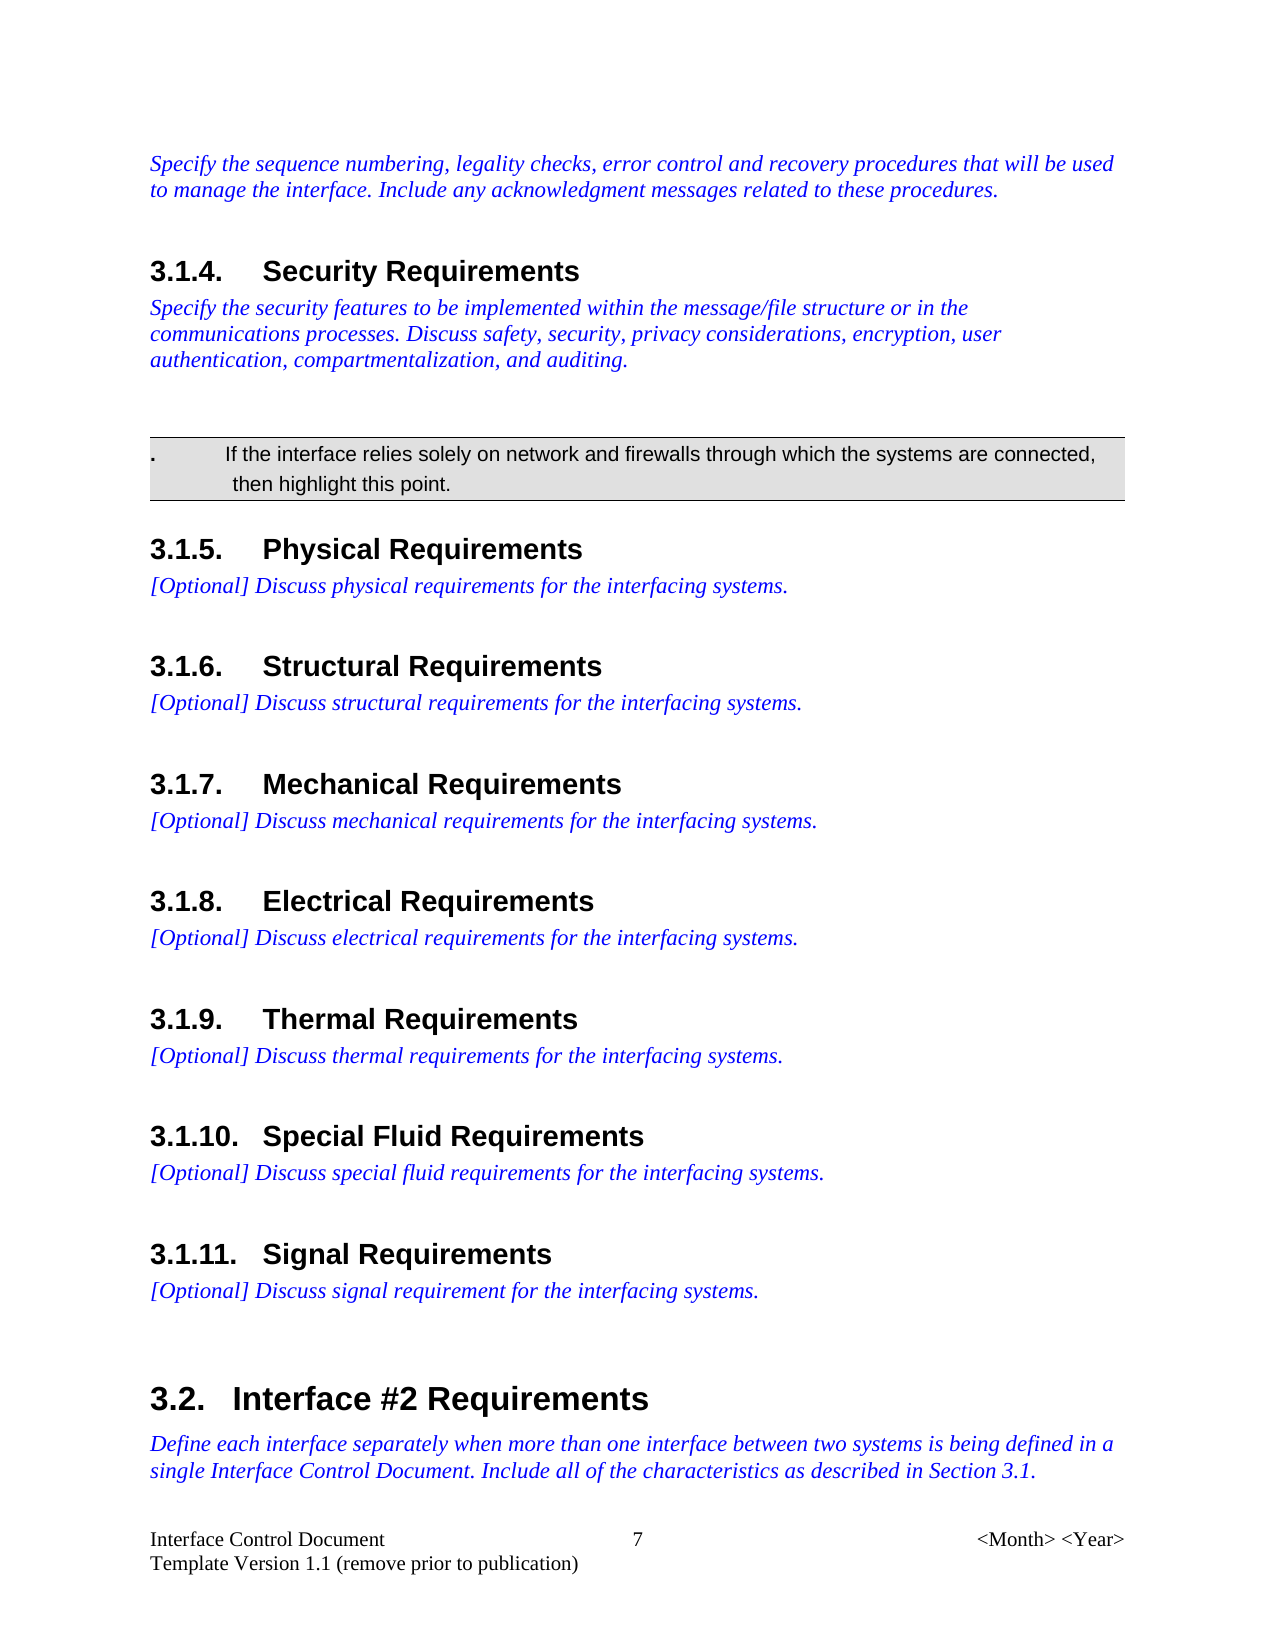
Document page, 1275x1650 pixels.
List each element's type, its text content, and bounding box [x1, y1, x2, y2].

subtitle Mechanical Requirements [150, 767, 1125, 801]
subtitle Signal Requirements [150, 1237, 1125, 1271]
subtitle Electrical Requirements [150, 884, 1125, 918]
subtitle Security Requirements [150, 254, 1125, 288]
text Define each interface separately when more than one interface between two systems is being defined in a single Interface Control Document. Include all of the characteristics as described in Section 3.1. [150, 1430, 1125, 1483]
text [Optional] Discuss structural requirements for the interfacing systems. [150, 689, 1125, 716]
text [Optional] Discuss physical requirements for the interfacing systems. [150, 572, 1125, 598]
list If the interface relies solely on network and firewalls through which the systems are connected, then highlight this point. [150, 438, 1125, 500]
text Specify the security features to be implemented within the message/file structure or in the communications processes. Discuss safety, security, privacy considerations, encryption, user authentication, compartmentalization, and auditing. [150, 294, 1125, 373]
text [Optional] Discuss electrical requirements for the interfacing systems. [150, 924, 1125, 951]
subtitle Interface #2 Requirements [150, 1379, 1125, 1418]
text [Optional] Discuss special fluid requirements for the interfacing systems. [150, 1159, 1125, 1186]
subtitle Special Fluid Requirements [150, 1119, 1125, 1153]
text [Optional] Discuss thermal requirements for the interfacing systems. [150, 1042, 1125, 1068]
subtitle Structural Requirements [150, 649, 1125, 683]
text [Optional] Discuss signal requirement for the interfacing systems. [150, 1277, 1125, 1303]
text [Optional] Discuss mechanical requirements for the interfacing systems. [150, 807, 1125, 833]
subtitle Physical Requirements [150, 532, 1125, 566]
subtitle Thermal Requirements [150, 1002, 1125, 1036]
text Specify the sequence numbering, legality checks, error control and recovery procedures that will be used to manage the interface. Include any acknowledgment messages related to these procedures. [150, 150, 1125, 203]
